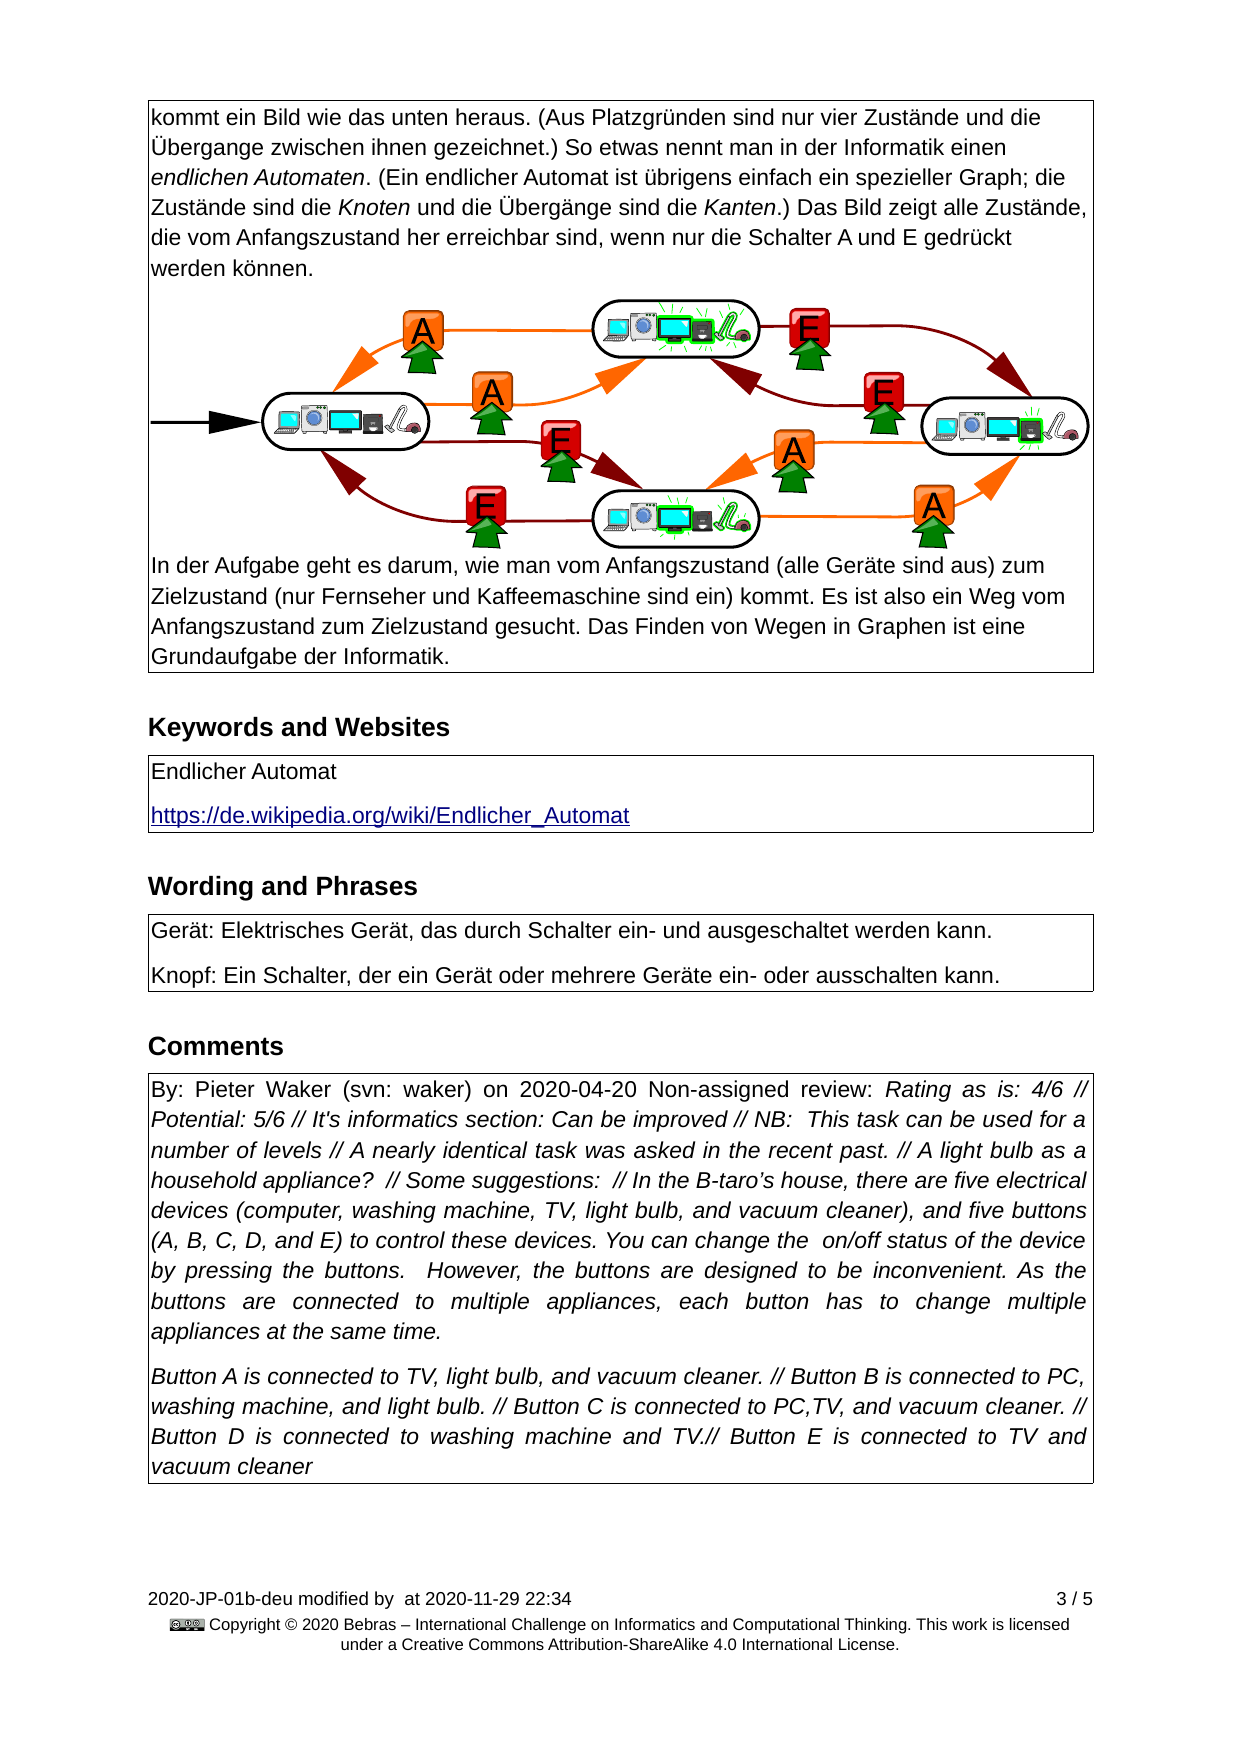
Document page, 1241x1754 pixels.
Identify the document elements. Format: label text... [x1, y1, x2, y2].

text kommt ein Bild wie das unten heraus. (Aus Platzgründen sind nur vier Zustände und die Übergange zwischen ihnen gezeichnet.) So etwas nennt man in der Informatik einen endlichen Automaten. (Ein endlicher Automat ist übrigens einfach ein spezieller Graph; die Zustände sind die Knoten und die Übergänge sind die Kanten.) Das Bild zeigt alle Zustände, die vom Anfangszustand her erreichbar sind, wenn nur die Schalter A und E gedrückt werden können. [149, 101, 1093, 281]
text Button A is connected to TV, light bulb, and vacuum cleaner. // Button B is connected to PC, washing machine, and light bulb. // Button C is connected to PC,TV, and vacuum cleaner. // Button D is connected to washing machine and TV.// Button E is connected to TV and vacuum cleaner [149, 1359, 1093, 1483]
text Gerät: Elektrisches Gerät, das durch Schalter ein- und ausgeschaltet werden kann. [149, 915, 1093, 943]
text Endlicher Automat [149, 756, 1093, 784]
text Knopf: Ein Schalter, der ein Gerät oder mehrere Geräte ein- oder ausschalten kann. [149, 959, 1093, 991]
subtitle Comments [148, 1030, 1093, 1061]
text https://de.wikipedia.org/wiki/Endlicher_Automat [149, 799, 1093, 832]
text In der Aufgabe geht es darum, wie man vom Anfangszustand (alle Geräte sind aus) zum Zielzustand (nur Fernseher und Kaffeemaschine sind ein) kommt. Es ist also ein Weg vom Anfangszustand zum Zielzustand gesucht. Das Finden von Wegen in Graphen ist eine Grundaufgabe der Informatik. [149, 296, 1093, 672]
subtitle Wording and Phrases [148, 871, 1093, 901]
text By: Pieter Waker (svn: waker) on 2020-04-20 Non-assigned review: Rating as is: 4/6 // Potential: 5/6 // It's informatics section: Can be improved // NB: This task can be used for a number of levels // A nearly identical task was asked in the recent past. // A light bulb as a household appliance? // Some suggestions: // In the B-taro’s house, there are five electrical devices (computer, washing machine, TV, light bulb, and vacuum cleaner), and five buttons (A, B, C, D, and E) to control these devices. You can change the on/off status of the device by pressing the buttons. However, the buttons are designed to be inconvenient. As the buttons are connected to multiple appliances, each button has to change multiple appliances at the same time. [149, 1074, 1093, 1344]
subtitle Keywords and Websites [148, 712, 1093, 742]
